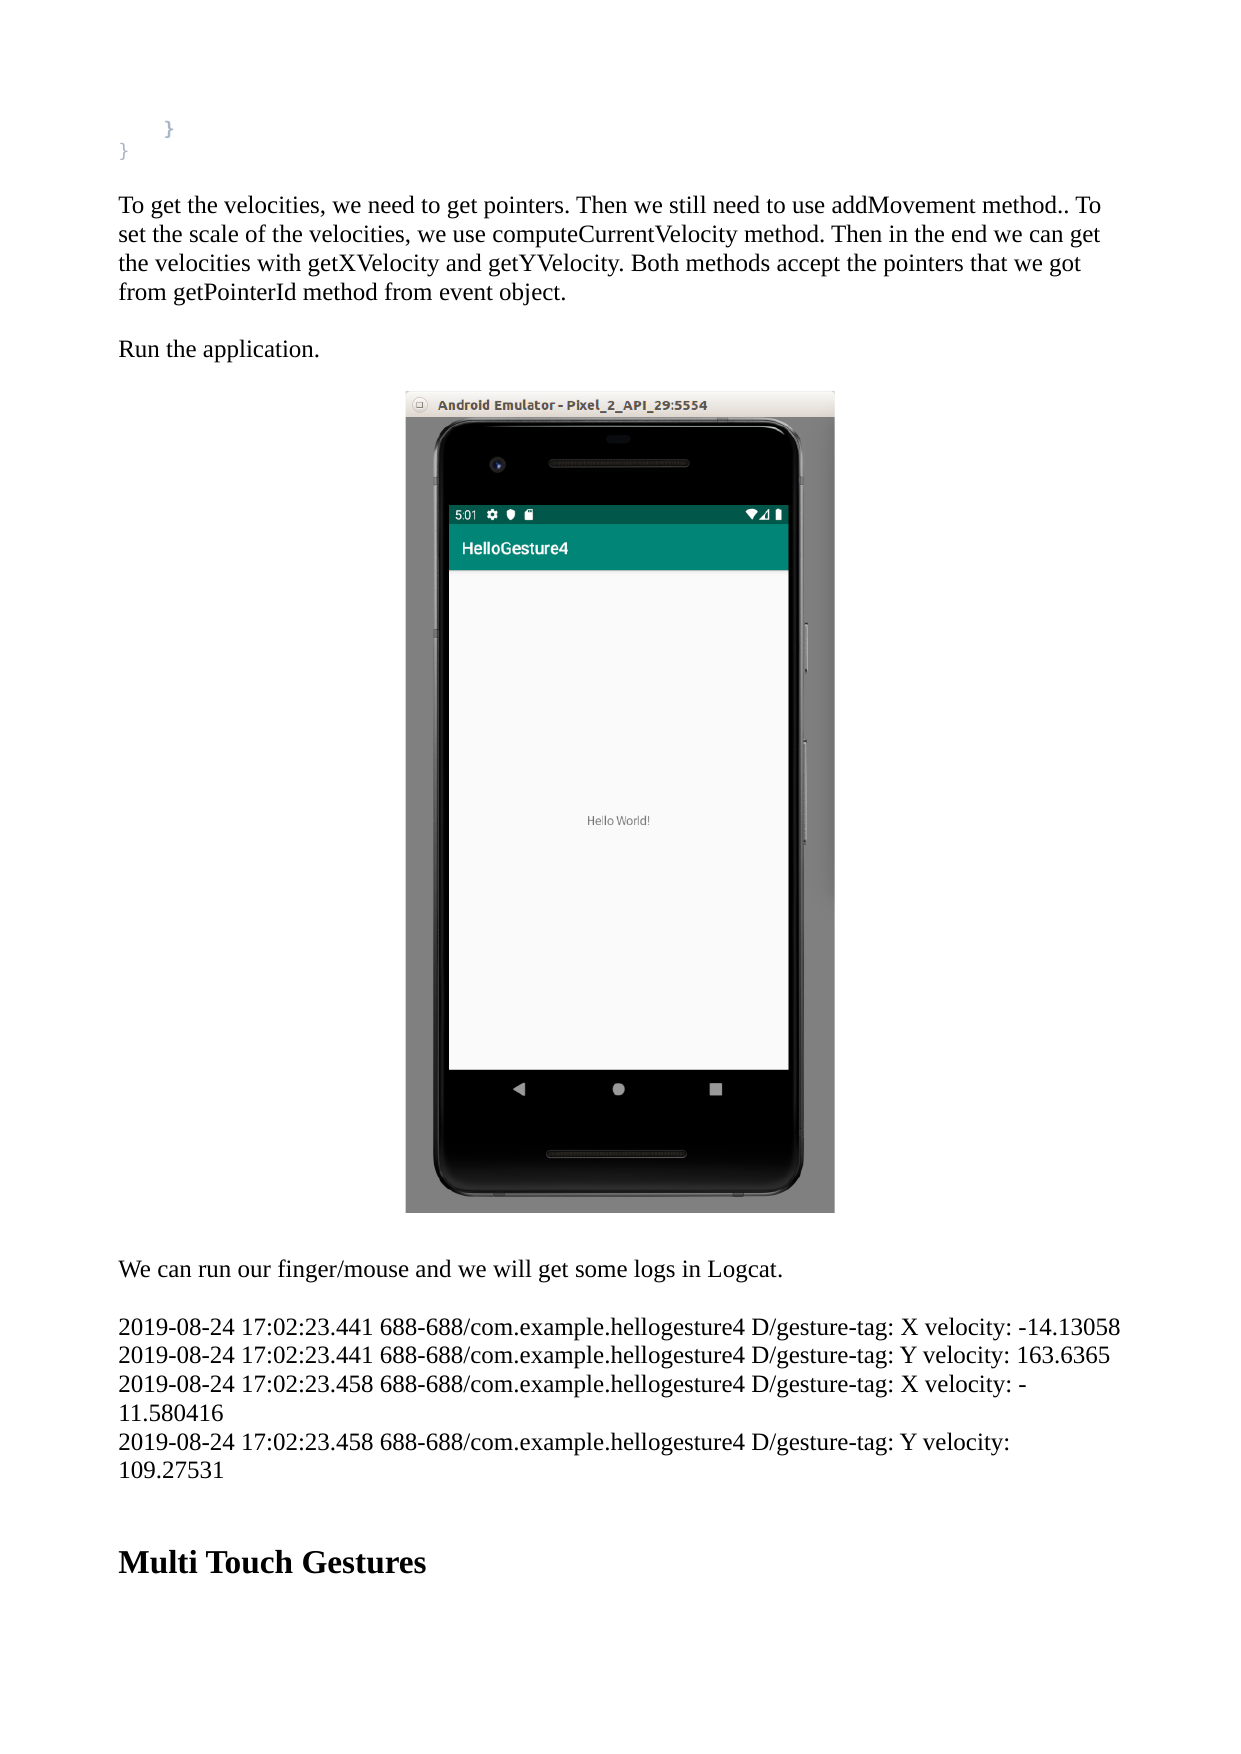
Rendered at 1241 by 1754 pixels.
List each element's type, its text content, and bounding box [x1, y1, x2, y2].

text We can run our finger/mouse and we will get some logs in Logcat. [118, 1254, 1122, 1283]
text Multi Touch Gestures [118, 1542, 1122, 1580]
text 2019-08-24 17:02:23.441 688-688/com.example.hellogesture4 D/gesture-tag: X velocity: -14.13058 [118, 1312, 1122, 1341]
text 2019-08-24 17:02:23.441 688-688/com.example.hellogesture4 D/gesture-tag: Y velocity: 163.6365 [118, 1341, 1122, 1369]
text Run the application. [118, 334, 1122, 363]
text To get the velocities, we need to get pointers. Then we still need to use addMovement method.. To set the scale of the velocities, we use computeCurrentVelocity method. Then in the end we can get the velocities with getXVelocity and getYVelocity. Both methods accept the pointers that we got from getPointerId method from event object. [118, 191, 1122, 306]
text 2019-08-24 17:02:23.458 688-688/com.example.hellogesture4 D/gesture-tag: Y velocity: 109.27531 [118, 1427, 1122, 1484]
picture [405, 391, 835, 1213]
text 2019-08-24 17:02:23.458 688-688/com.example.hellogesture4 D/gesture-tag: X velocity: -11.580416 [118, 1369, 1122, 1427]
text } } [118, 118, 1122, 162]
